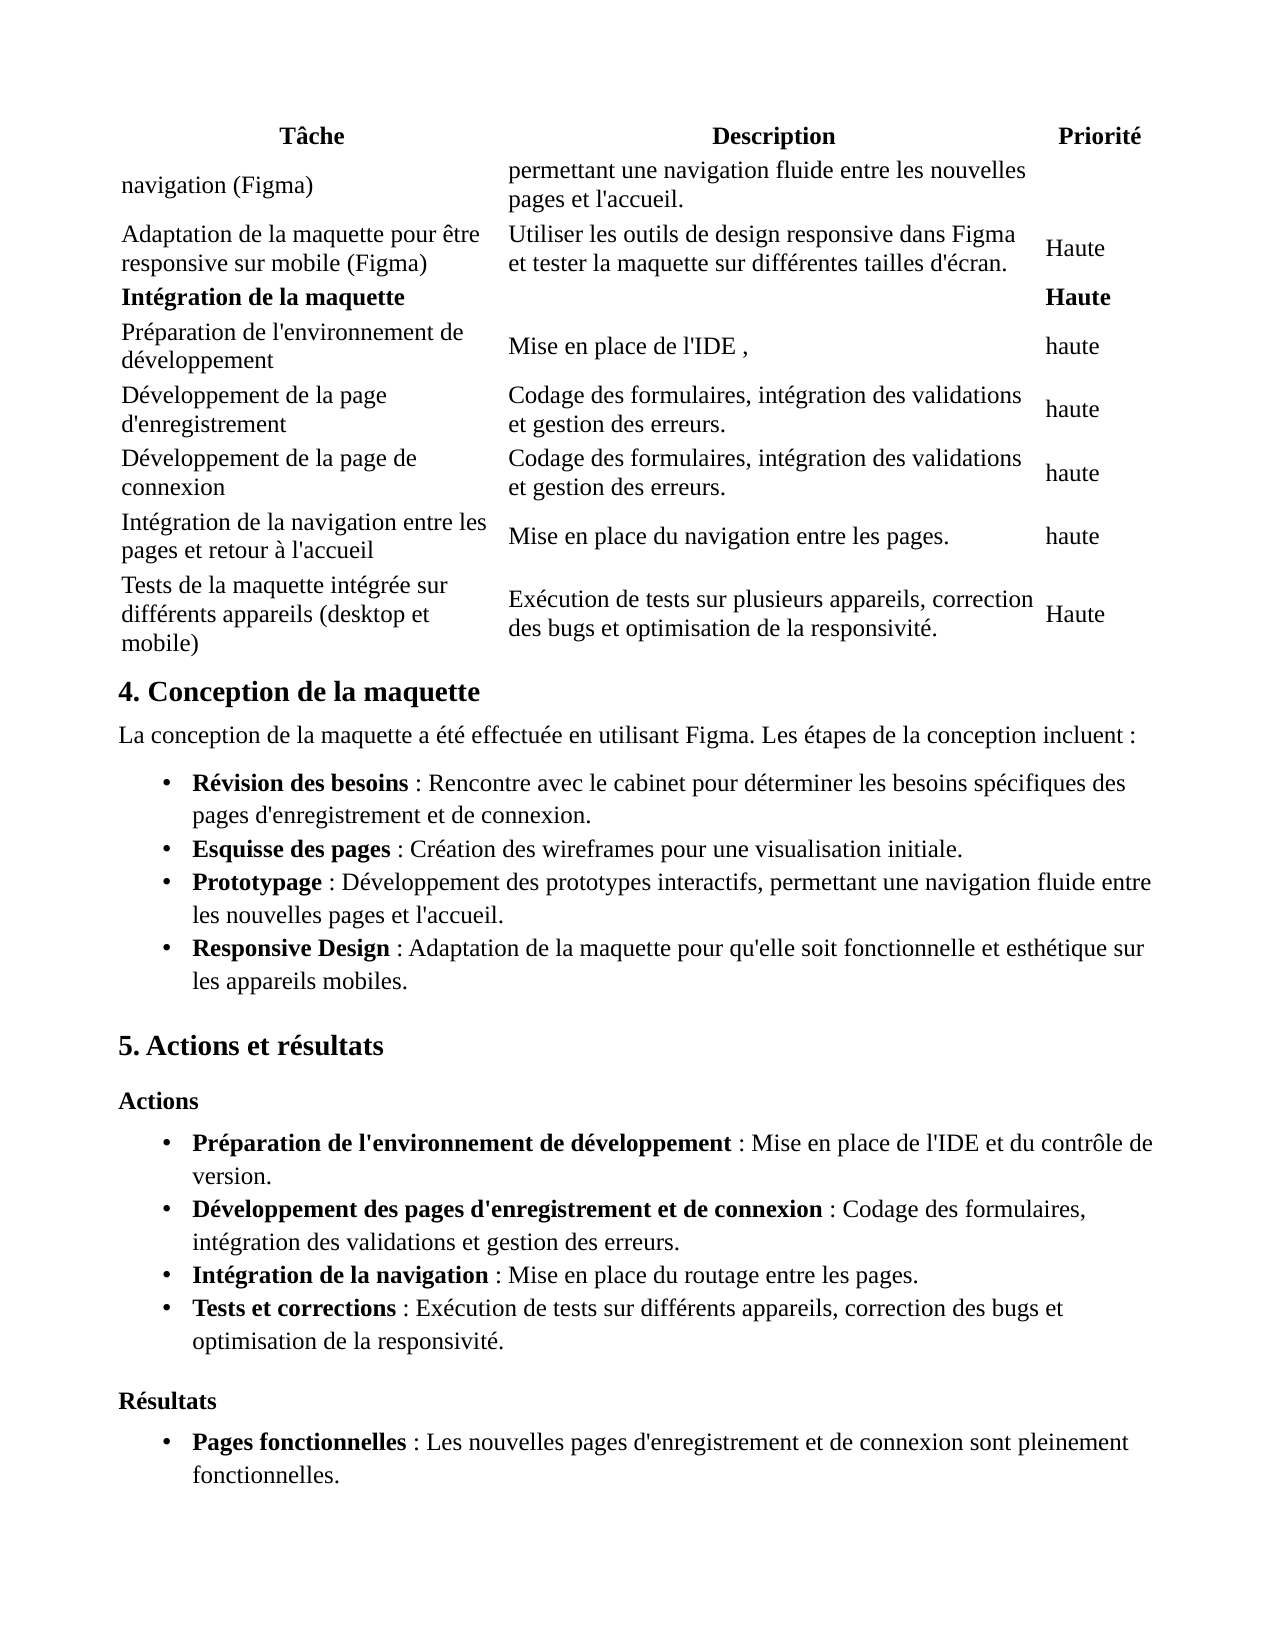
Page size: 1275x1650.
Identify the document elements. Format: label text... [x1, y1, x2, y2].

table_cell Codage des formulaires, intégration des validations et gestion des erreurs. [505, 377, 1042, 441]
table_header Tâche [118, 118, 505, 153]
table_cell Codage des formulaires, intégration des validations et gestion des erreurs. [505, 441, 1042, 504]
table_cell Haute [1043, 567, 1157, 659]
table_cell Exécution de tests sur plusieurs appareils, correction des bugs et optimisation de la responsivité. [505, 567, 1042, 659]
subtitle 4. Conception de la maquette [118, 674, 1157, 707]
table_cell Mise en place du navigation entre les pages. [505, 504, 1042, 567]
table_cell haute [1043, 377, 1157, 441]
table_cell navigation (Figma) [118, 153, 505, 216]
list Esquisse des pages : Création des wireframes pour une visualisation initiale. [162, 834, 1157, 862]
list Révision des besoins : Rencontre avec le cabinet pour déterminer les besoins spécifiques des pages d'enregistrement et de connexion. [162, 768, 1157, 829]
subtitle Résultats [118, 1386, 1157, 1415]
subtitle Actions [118, 1086, 1157, 1115]
list Tests et corrections : Exécution de tests sur différents appareils, correction des bugs et optimisation de la responsivité. [162, 1293, 1157, 1354]
table_cell Haute [1043, 216, 1157, 279]
text La conception de la maquette a été effectuée en utilisant Figma. Les étapes de la conception incluent : [118, 720, 1157, 749]
subtitle 5. Actions et résultats [118, 1028, 1157, 1061]
list Pages fonctionnelles : Les nouvelles pages d'enregistrement et de connexion sont pleinement fonctionnelles. [162, 1427, 1157, 1489]
table_header Priorité [1043, 118, 1157, 153]
list Responsive Design : Adaptation de la maquette pour qu'elle soit fonctionnelle et esthétique sur les appareils mobiles. [162, 933, 1157, 994]
list Intégration de la navigation : Mise en place du routage entre les pages. [162, 1260, 1157, 1288]
table_cell Intégration de la navigation entre les pages et retour à l'accueil [118, 504, 505, 567]
table_cell Utiliser les outils de design responsive dans Figma et tester la maquette sur différentes tailles d'écran. [505, 216, 1042, 279]
table_cell haute [1043, 314, 1157, 377]
table_cell haute [1043, 504, 1157, 567]
table_header Description [505, 118, 1042, 153]
table_cell permettant une navigation fluide entre les nouvelles pages et l'accueil. [505, 153, 1042, 216]
table_cell Développement de la page de connexion [118, 441, 505, 504]
table_cell haute [1043, 441, 1157, 504]
table_cell Tests de la maquette intégrée sur différents appareils (desktop et mobile) [118, 567, 505, 659]
table_cell Développement de la page d'enregistrement [118, 377, 505, 441]
table_cell [505, 279, 1042, 314]
list Développement des pages d'enregistrement et de connexion : Codage des formulaires, intégration des validations et gestion des erreurs. [162, 1194, 1157, 1256]
list Préparation de l'environnement de développement : Mise en place de l'IDE et du contrôle de version. [162, 1128, 1157, 1189]
list Prototypage : Développement des prototypes interactifs, permettant une navigation fluide entre les nouvelles pages et l'accueil. [162, 867, 1157, 928]
table_cell Intégration de la maquette [118, 279, 505, 314]
table_cell Adaptation de la maquette pour être responsive sur mobile (Figma) [118, 216, 505, 279]
table_cell [1043, 153, 1157, 216]
table_cell Préparation de l'environnement de développement [118, 314, 505, 377]
table_cell Haute [1043, 279, 1157, 314]
table_cell Mise en place de l'IDE , [505, 314, 1042, 377]
